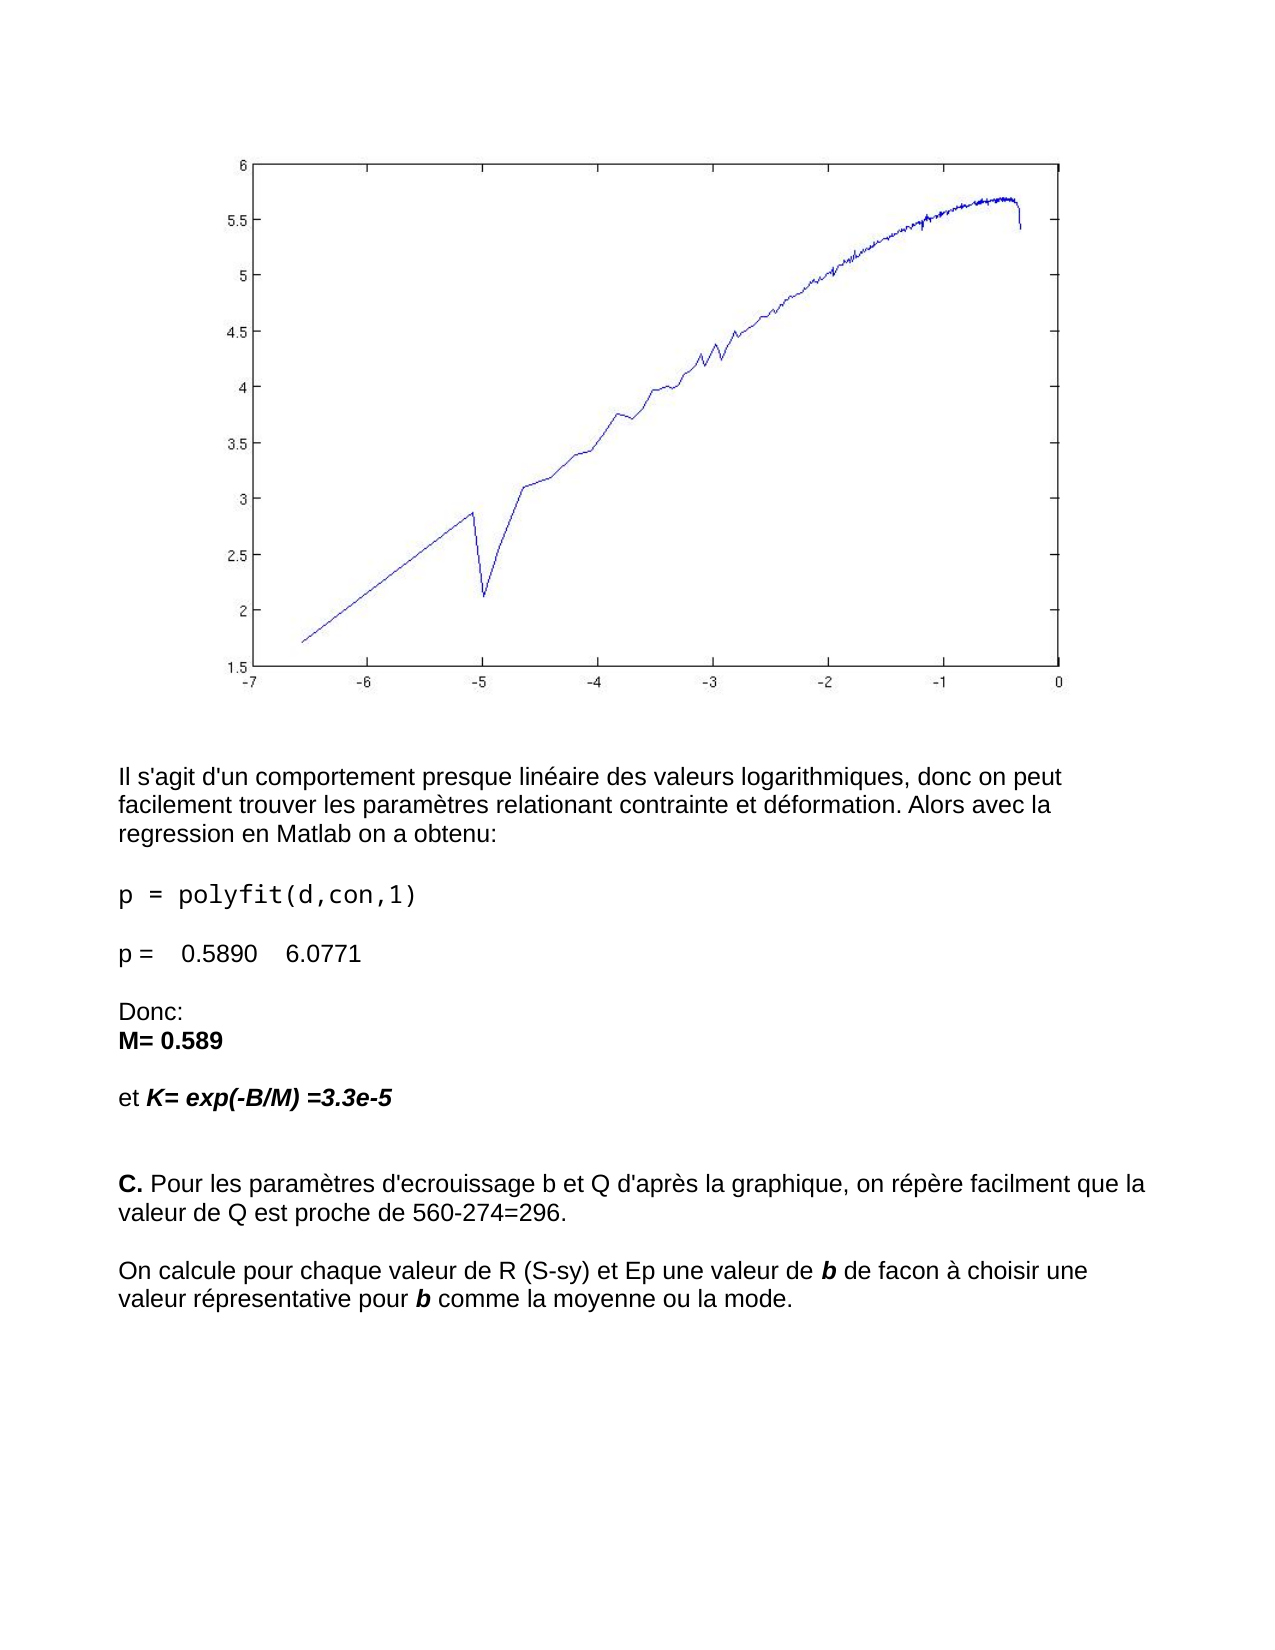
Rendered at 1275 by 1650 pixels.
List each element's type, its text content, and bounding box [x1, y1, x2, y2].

text On calcule pour chaque valeur de R (S-sy) et Ep une valeur de b de facon à choisir une valeur répresentative pour b comme la moyenne ou la mode. [118, 1256, 1157, 1313]
text C. Pour les paramètres d'ecrouissage b et Q d'après la graphique, on répère facilment que la valeur de Q est proche de 560-274=296. [118, 1169, 1157, 1227]
text M= 0.589 [118, 1026, 1157, 1054]
text et K= exp(-B/M) =3.3e-5 [118, 1083, 1157, 1112]
text Donc: [118, 997, 1157, 1026]
picture [118, 118, 1157, 733]
text p = polyfit(d,con,1) [118, 877, 1157, 911]
text p = 0.5890 6.0771 [118, 939, 1157, 968]
text Il s'agit d'un comportement presque linéaire des valeurs logarithmiques, donc on peut facilement trouver les paramètres relationant contrainte et déformation. Alors avec la regression en Matlab on a obtenu: [118, 762, 1157, 848]
